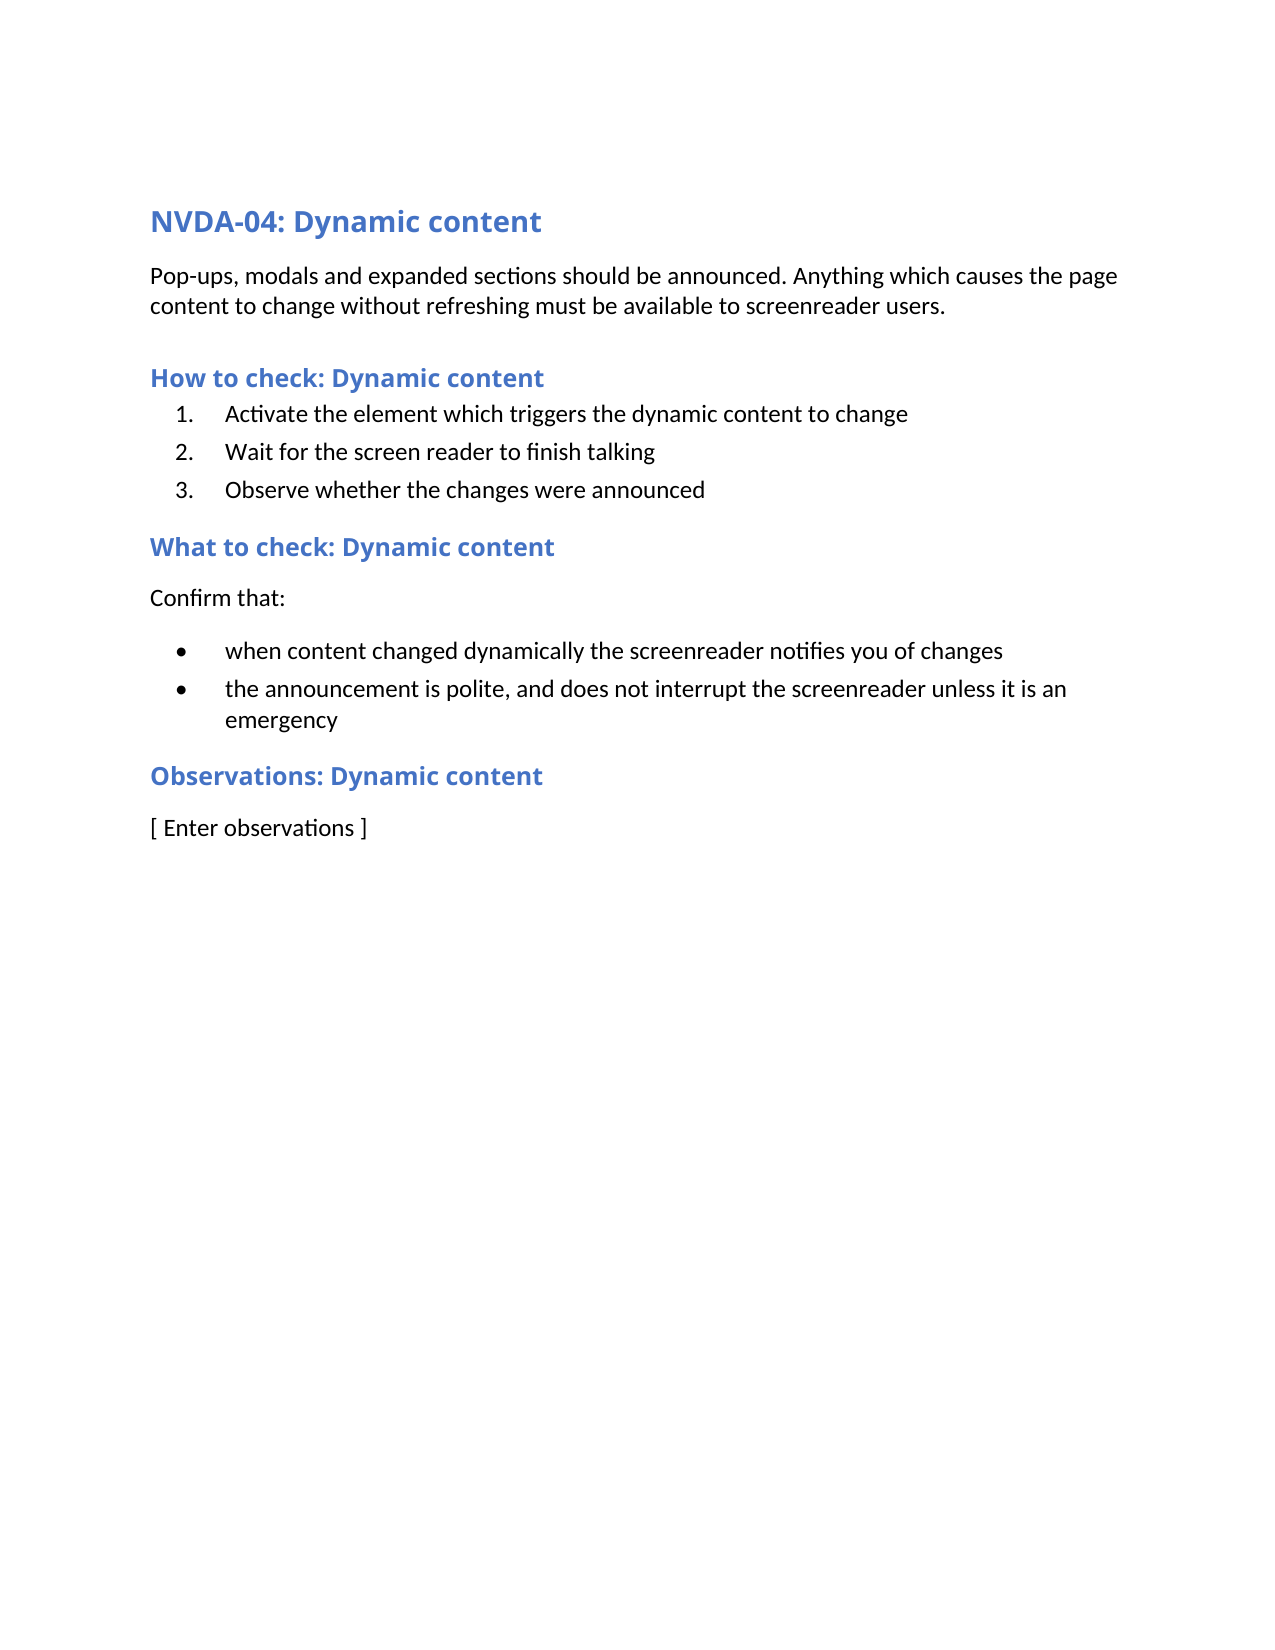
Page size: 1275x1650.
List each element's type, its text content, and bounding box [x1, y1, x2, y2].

list the announcement is polite, and does not interrupt the screenreader unless it is an emergency [175, 673, 1125, 734]
list Observe whether the changes were announced [175, 474, 1125, 505]
text Pop-ups, modals and expanded sections should be announced. Anything which causes the page content to change without refreshing must be available to screenreader users. [150, 260, 1125, 321]
list when content changed dynamically the screenreader notifies you of changes [175, 635, 1125, 666]
list Wait for the screen reader to finish talking [175, 436, 1125, 467]
subtitle What to check: Dynamic content [150, 529, 1125, 563]
text [ Enter observations ] [150, 812, 1125, 842]
subtitle How to check: Dynamic content [150, 360, 1125, 394]
subtitle Observations: Dynamic content [150, 759, 1125, 793]
subtitle NVDA-04: Dynamic content [150, 201, 1125, 241]
text Confirm that: [150, 582, 1125, 613]
list Activate the element which triggers the dynamic content to change [175, 398, 1125, 429]
